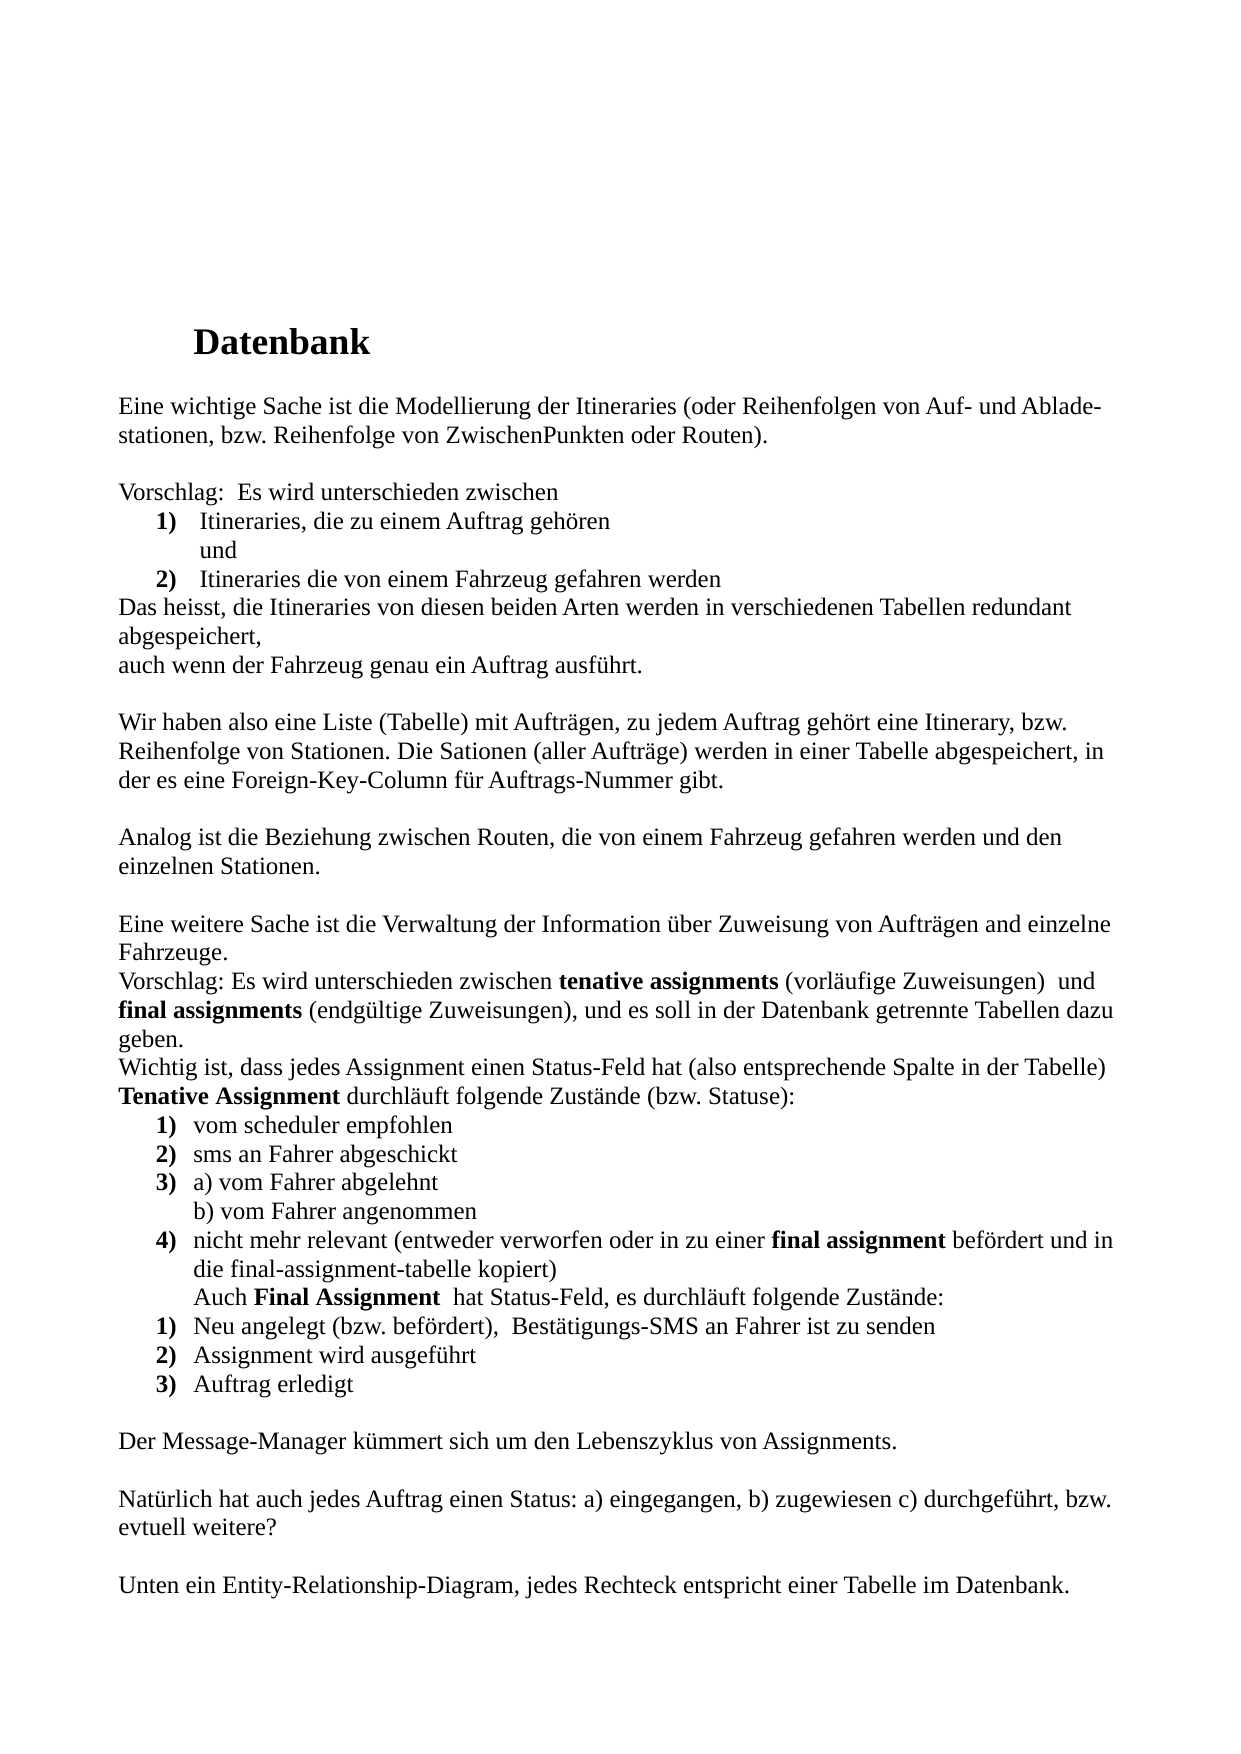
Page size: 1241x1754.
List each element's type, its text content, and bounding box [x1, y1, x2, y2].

text Tenative Assignment durchläuft folgende Zustände (bzw. Statuse): [118, 1081, 1122, 1110]
list Auftrag erledigt [156, 1369, 1122, 1397]
text Wichtig ist, dass jedes Assignment einen Status-Feld hat (also entsprechende Spalte in der Tabelle) [118, 1052, 1122, 1081]
text Das heisst, die Itineraries von diesen beiden Arten werden in verschiedenen Tabellen redundant abgespeichert, [118, 592, 1122, 650]
text Vorschlag: Es wird unterschieden zwischen [118, 477, 1122, 506]
list sms an Fahrer abgeschickt [156, 1139, 1122, 1167]
list Neu angelegt (bzw. befördert), Bestätigungs-SMS an Fahrer ist zu senden [156, 1311, 1122, 1340]
list Itineraries die von einem Fahrzeug gefahren werden [156, 564, 1122, 592]
list nicht mehr relevant (entweder verworfen oder in zu einer final assignment befördert und in die final-assignment-tabelle kopiert) [156, 1225, 1122, 1282]
text Natürlich hat auch jedes Auftrag einen Status: a) eingegangen, b) zugewiesen c) durchgeführt, bzw. evtuell weitere? [118, 1484, 1122, 1541]
text Vorschlag: Es wird unterschieden zwischen tenative assignments (vorläufige Zuweisungen) und final assignments (endgültige Zuweisungen), und es soll in der Datenbank getrennte Tabellen dazu geben. [118, 966, 1122, 1052]
list a) vom Fahrer abgelehnt [156, 1167, 1122, 1196]
text Analog ist die Beziehung zwischen Routen, die von einem Fahrzeug gefahren werden und den einzelnen Stationen. [118, 822, 1122, 880]
list vom scheduler empfohlen [156, 1110, 1122, 1139]
text Unten ein Entity-Relationship-Diagram, jedes Rechteck entspricht einer Tabelle im Datenbank. [118, 1570, 1122, 1599]
text Der Message-Manager kümmert sich um den Lebenszyklus von Assignments. [118, 1426, 1122, 1455]
text Eine weitere Sache ist die Verwaltung der Information über Zuweisung von Aufträgen and einzelne Fahrzeuge. [118, 909, 1122, 966]
list Assignment wird ausgeführt [156, 1340, 1122, 1369]
text Eine wichtige Sache ist die Modellierung der Itineraries (oder Reihenfolgen von Auf- und Ablade- stationen, bzw. Reihenfolge von ZwischenPunkten oder Routen). [118, 391, 1122, 449]
list Datenbank [156, 319, 1122, 362]
text auch wenn der Fahrzeug genau ein Auftrag ausführt. [118, 650, 1122, 679]
list b) vom Fahrer angenommen [156, 1196, 1122, 1225]
list Itineraries, die zu einem Auftrag gehören [156, 506, 1122, 535]
text Wir haben also eine Liste (Tabelle) mit Aufträgen, zu jedem Auftrag gehört eine Itinerary, bzw. Reihenfolge von Stationen. Die Sationen (aller Aufträge) werden in einer Tabelle abgespeichert, in der es eine Foreign-Key-Column für Auftrags-Nummer gibt. [118, 707, 1122, 794]
list Auch Final Assignment hat Status-Feld, es durchläuft folgende Zustände: [156, 1282, 1122, 1311]
list und [156, 535, 1122, 564]
